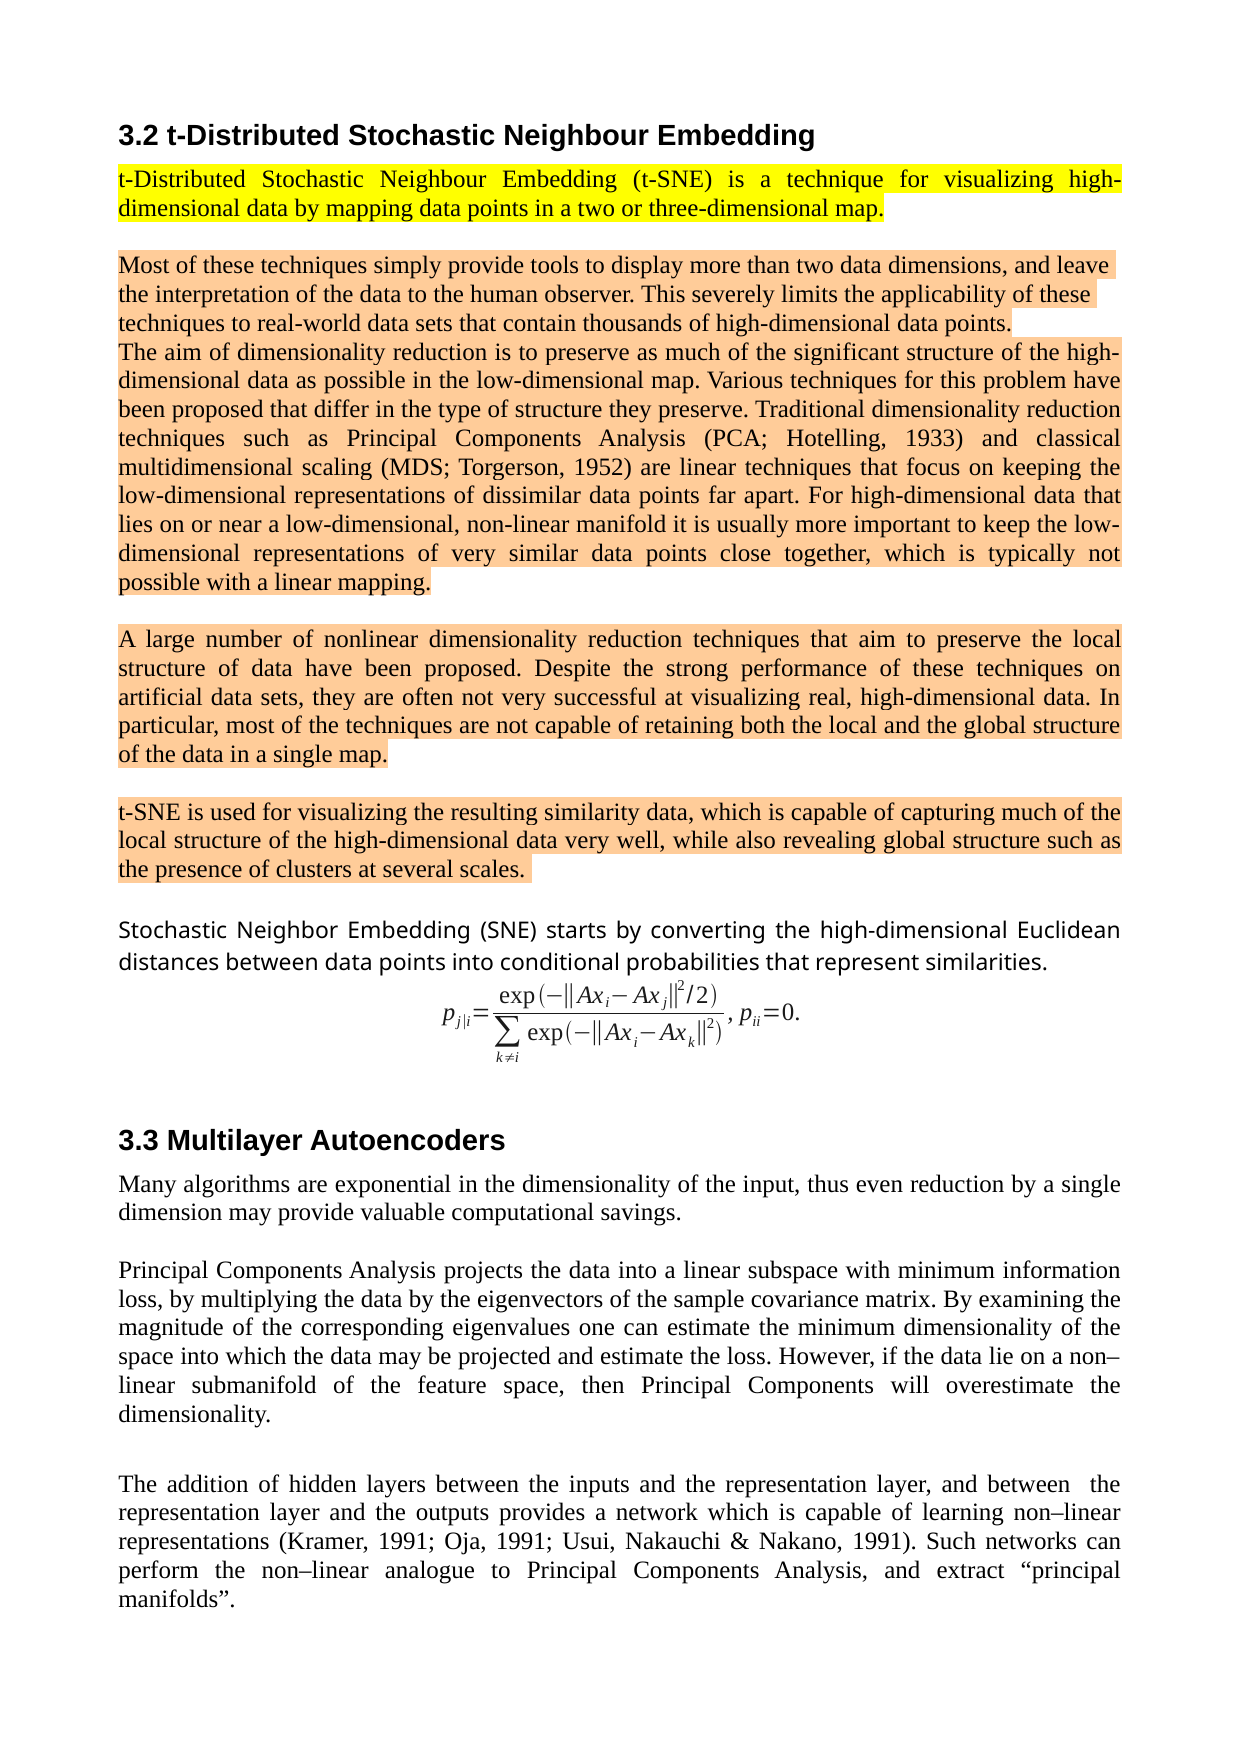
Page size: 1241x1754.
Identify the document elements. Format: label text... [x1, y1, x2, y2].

text The addition of hidden layers between the inputs and the representation layer, and between the representation layer and the outputs provides a network which is capable of learning non–linear representations (Kramer, 1991; Oja, 1991; Usui, Nakauchi & Nakano, 1991). Such networks can perform the non–linear analogue to Principal Components Analysis, and extract “principal manifolds”. [118, 1469, 1122, 1612]
text Principal Components Analysis projects the data into a linear subspace with minimum information loss, by multiplying the data by the eigenvectors of the sample covariance matrix. By examining the magnitude of the corresponding eigenvalues one can estimate the minimum dimensionality of the space into which the data may be projected and estimate the loss. However, if the data lie on a non–linear submanifold of the feature space, then Principal Components will overestimate the dimensionality. [118, 1255, 1122, 1427]
text t-Distributed Stochastic Neighbour Embedding (t-SNE) is a technique for visualizing high-dimensional data by mapping data points in a two or three-dimensional map. [118, 164, 1122, 222]
text Many algorithms are exponential in the dimensionality of the input, thus even reduction by a single dimension may provide valuable computational savings. [118, 1169, 1122, 1226]
text A large number of nonlinear dimensionality reduction techniques that aim to preserve the local structure of data have been proposed. Despite the strong performance of these techniques on artificial data sets, they are often not very successful at visualizing real, high-dimensional data. In particular, most of the techniques are not capable of retaining both the local and the global structure of the data in a single map. [118, 624, 1122, 768]
text t-SNE is used for visualizing the resulting similarity data, which is capable of capturing much of the local structure of the high-dimensional data very well, while also revealing global structure such as the presence of clusters at several scales. [118, 797, 1122, 883]
subtitle 3.2 t-Distributed Stochastic Neighbour Embedding [118, 118, 1122, 152]
subtitle 3.3 Multilayer Autoencoders [118, 1123, 1122, 1156]
text Stochastic Neighbor Embedding (SNE) starts by converting the high-dimensional Euclidean distances between data points into conditional probabilities that represent similarities. [118, 914, 1122, 977]
text The aim of dimensionality reduction is to preserve as much of the significant structure of the high-dimensional data as possible in the low-dimensional map. Various techniques for this problem have been proposed that differ in the type of structure they preserve. Traditional dimensionality reduction techniques such as Principal Components Analysis (PCA; Hotelling, 1933) and classical multidimensional scaling (MDS; Torgerson, 1952) are linear techniques that focus on keeping the low-dimensional representations of dissimilar data points far apart. For high-dimensional data that lies on or near a low-dimensional, non-linear manifold it is usually more important to keep the low-dimensional representations of very similar data points close together, which is typically not possible with a linear mapping. [118, 337, 1122, 595]
text Most of these techniques simply provide tools to display more than two data dimensions, and leave the interpretation of the data to the human observer. This severely limits the applicability of these techniques to real-world data sets that contain thousands of high-dimensional data points. [118, 250, 1122, 337]
